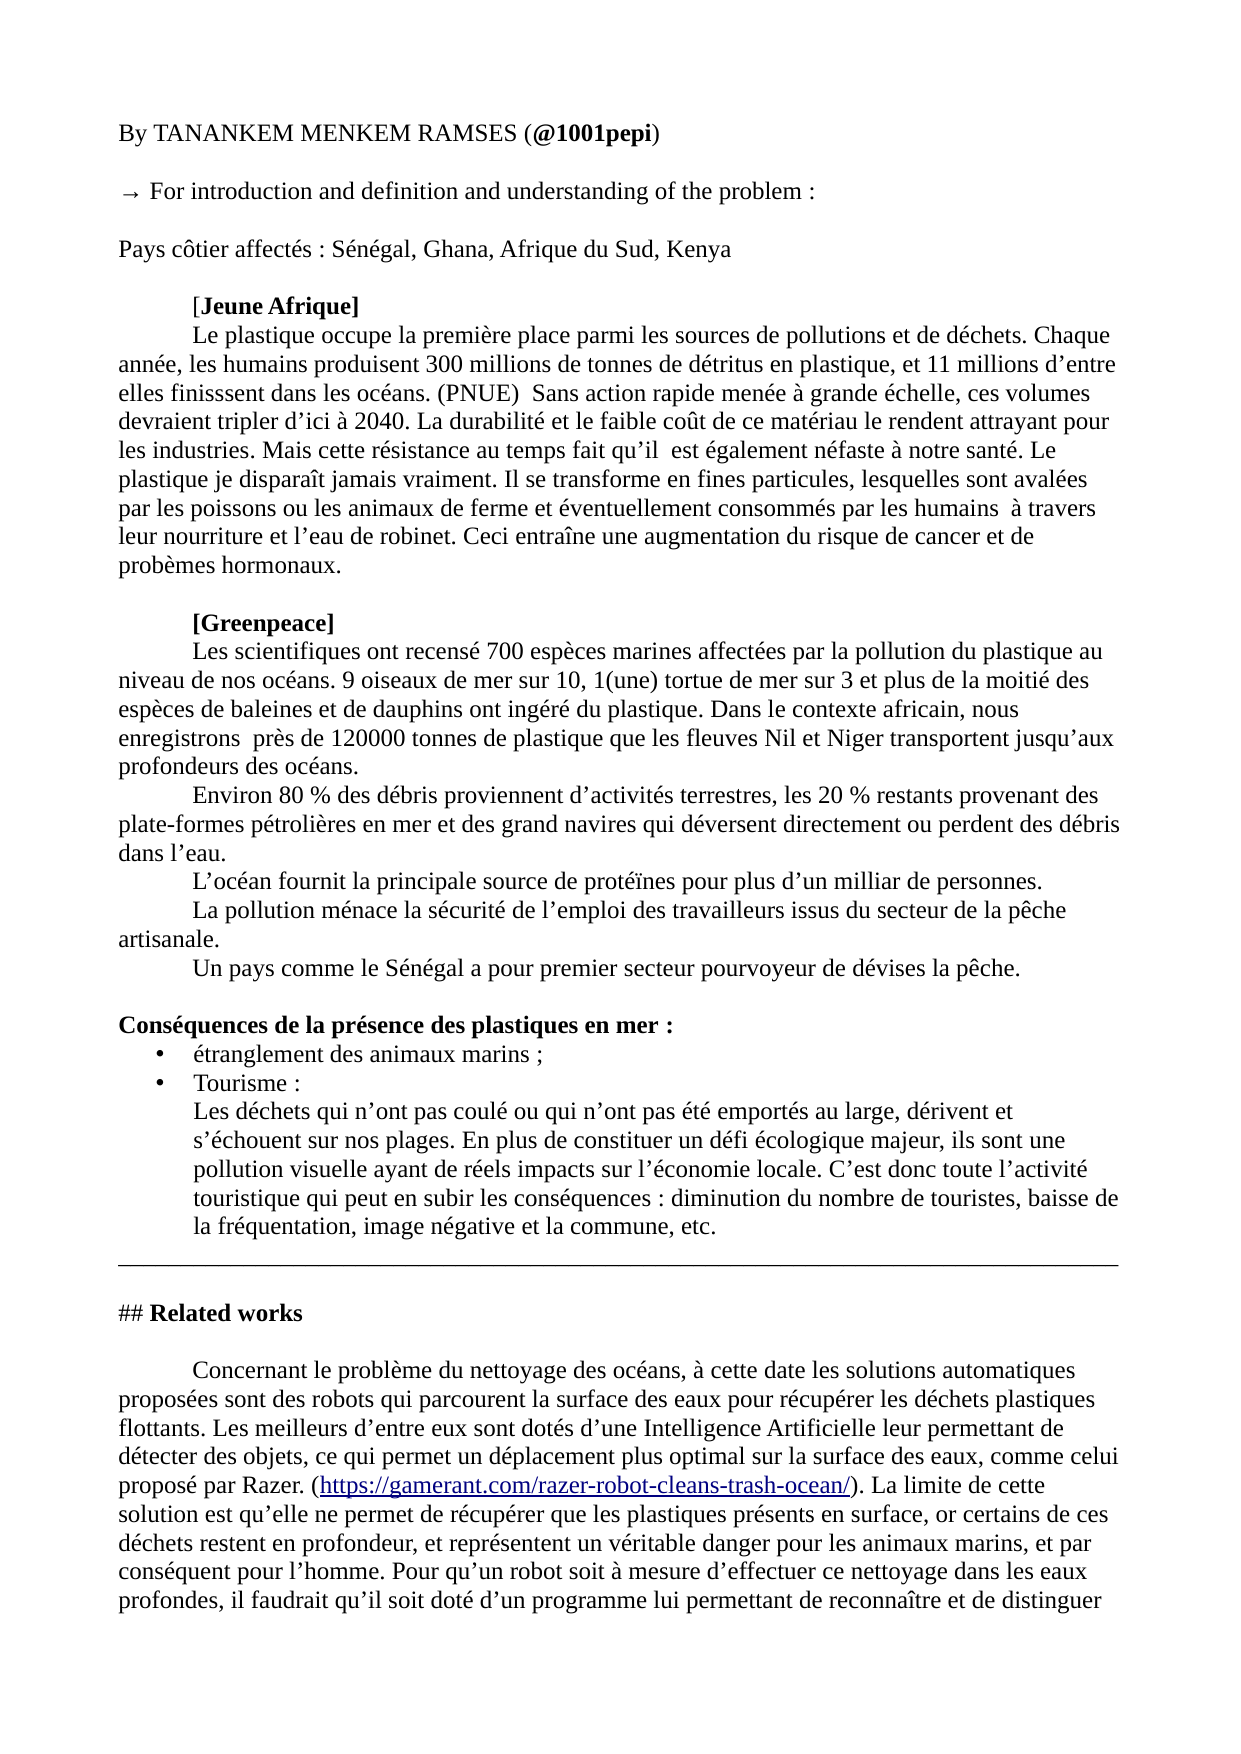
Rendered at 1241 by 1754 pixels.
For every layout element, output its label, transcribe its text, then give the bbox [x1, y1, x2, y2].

text La pollution ménace la sécurité de l’emploi des travailleurs issus du secteur de la pêche artisanale. [118, 895, 1122, 953]
text ________________________________________________________________________________ [118, 1240, 1122, 1269]
text → For introduction and definition and understanding of the problem : [118, 176, 1122, 205]
list étranglement des animaux marins ; [156, 1039, 1122, 1068]
text Le plastique occupe la première place parmi les sources de pollutions et de déchets. Chaque année, les humains produisent 300 millions de tonnes de détritus en plastique, et 11 millions d’entre elles finisssent dans les océans. (PNUE) Sans action rapide menée à grande échelle, ces volumes devraient tripler d’ici à 2040. La durabilité et le faible coût de ce matériau le rendent attrayant pour les industries. Mais cette résistance au temps fait qu’il est également néfaste à notre santé. Le plastique je disparaît jamais vraiment. Il se transforme en fines particules, lesquelles sont avalées par les poissons ou les animaux de ferme et éventuellement consommés par les humains à travers leur nourriture et l’eau de robinet. Ceci entraîne une augmentation du risque de cancer et de probèmes hormonaux. [118, 320, 1122, 579]
text Conséquences de la présence des plastiques en mer : [118, 1010, 1122, 1039]
text L’océan fournit la principale source de protéïnes pour plus d’un milliar de personnes. [118, 866, 1122, 895]
text Un pays comme le Sénégal a pour premier secteur pourvoyeur de dévises la pêche. [118, 953, 1122, 981]
list Les déchets qui n’ont pas coulé ou qui n’ont pas été emportés au large, dérivent et s’échouent sur nos plages. En plus de constituer un défi écologique majeur, ils sont une pollution visuelle ayant de réels impacts sur l’économie locale. C’est donc toute l’activité touristique qui peut en subir les conséquences : diminution du nombre de touristes, baisse de la fréquentation, image négative et la commune, etc. [156, 1096, 1122, 1240]
text [Greenpeace] [118, 608, 1122, 636]
text [Jeune Afrique] [118, 291, 1122, 320]
text ## Related works [118, 1298, 1122, 1326]
list Tourisme : [156, 1068, 1122, 1096]
text Concernant le problème du nettoyage des océans, à cette date les solutions automatiques proposées sont des robots qui parcourent la surface des eaux pour récupérer les déchets plastiques flottants. Les meilleurs d’entre eux sont dotés d’une Intelligence Artificielle leur permettant de détecter des objets, ce qui permet un déplacement plus optimal sur la surface des eaux, comme celui proposé par Razer. (https://gamerant.com/razer-robot-cleans-trash-ocean/). La limite de cette solution est qu’elle ne permet de récupérer que les plastiques présents en surface, or certains de ces déchets restent en profondeur, et représentent un véritable danger pour les animaux marins, et par conséquent pour l’homme. Pour qu’un robot soit à mesure d’effectuer ce nettoyage dans les eaux profondes, il faudrait qu’il soit doté d’un programme lui permettant de reconnaître et de distinguer [118, 1355, 1122, 1614]
text Pays côtier affectés : Sénégal, Ghana, Afrique du Sud, Kenya [118, 234, 1122, 263]
text Environ 80 % des débris proviennent d’activités terrestres, les 20 % restants provenant des plate-formes pétrolières en mer et des grand navires qui déversent directement ou perdent des débris dans l’eau. [118, 780, 1122, 866]
text Les scientifiques ont recensé 700 espèces marines affectées par la pollution du plastique au niveau de nos océans. 9 oiseaux de mer sur 10, 1(une) tortue de mer sur 3 et plus de la moitié des espèces de baleines et de dauphins ont ingéré du plastique. Dans le contexte africain, nous enregistrons près de 120000 tonnes de plastique que les fleuves Nil et Niger transportent jusqu’aux profondeurs des océans. [118, 636, 1122, 780]
